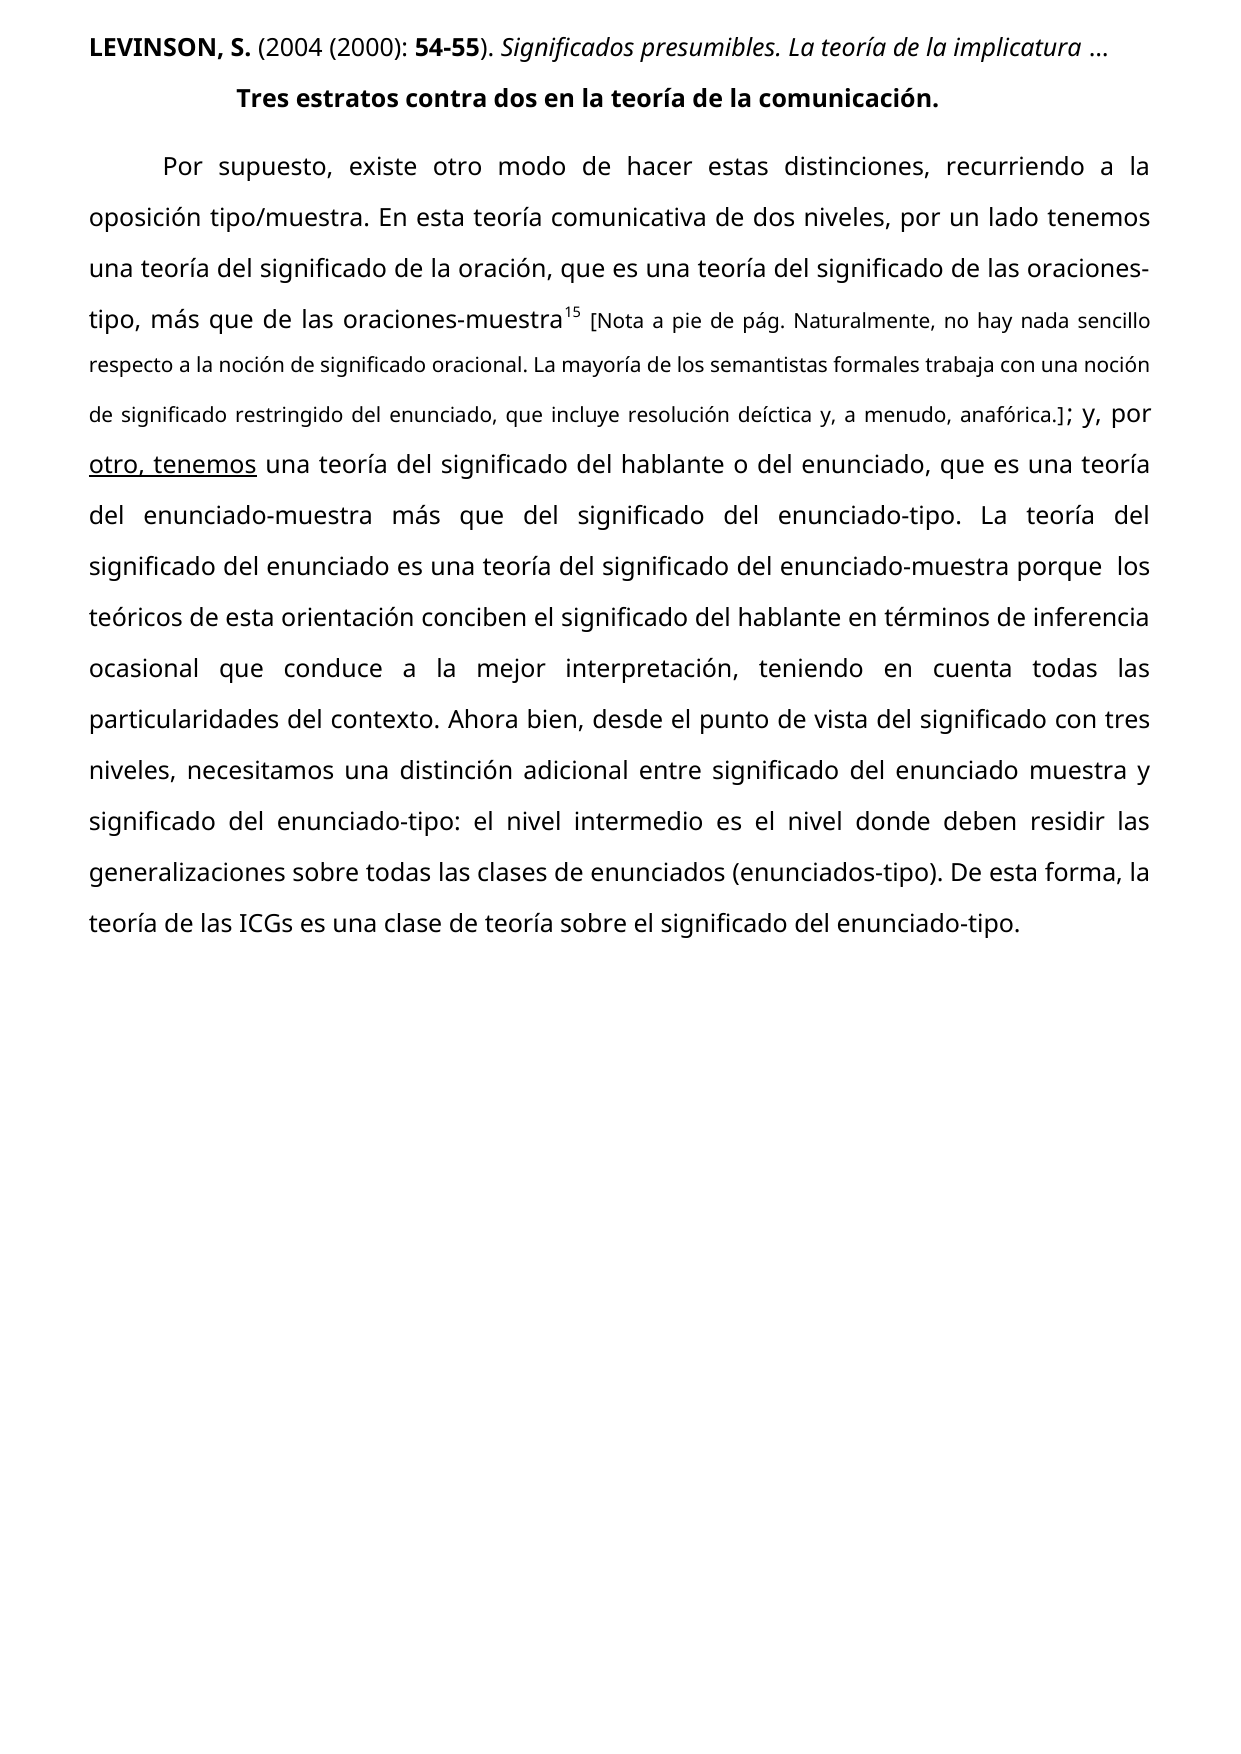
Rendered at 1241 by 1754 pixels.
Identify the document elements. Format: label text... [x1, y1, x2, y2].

text Por supuesto, existe otro modo de hacer estas distinciones, recurriendo a la oposición tipo/muestra. En esta teoría comunicativa de dos niveles, por un lado tenemos una teoría del significado de la oración, que es una teoría del significado de las oraciones-tipo, más que de las oraciones-muestra15 [Nota a pie de pág. Naturalmente, no hay nada sencillo respecto a la noción de significado oracional. La mayoría de los semantistas formales trabaja con una noción de significado restringido del enunciado, que incluye resolución deíctica y, a menudo, anafórica.]; y, por otro, tenemos una teoría del significado del hablante o del enunciado, que es una teoría del enunciado-muestra más que del significado del enunciado-tipo. La teoría del significado del enunciado es una teoría del significado del enunciado-muestra porque los teóricos de esta orientación conciben el significado del hablante en términos de inferencia ocasional que conduce a la mejor interpretación, teniendo en cuenta todas las particularidades del contexto. Ahora bien, desde el punto de vista del significado con tres niveles, necesitamos una distinción adicional entre significado del enunciado muestra y significado del enunciado-tipo: el nivel intermedio es el nivel donde deben residir las generalizaciones sobre todas las clases de enunciados (enunciados-tipo). De esta forma, la teoría de las ICGs es una clase de teoría sobre el significado del enunciado-tipo. [88, 149, 1152, 940]
text Tres estratos contra dos en la teoría de la comunicación. [88, 81, 1152, 115]
text LEVINSON, S. (2004 (2000): 54-55). Significados presumibles. La teoría de la implicatura … [88, 29, 1152, 64]
